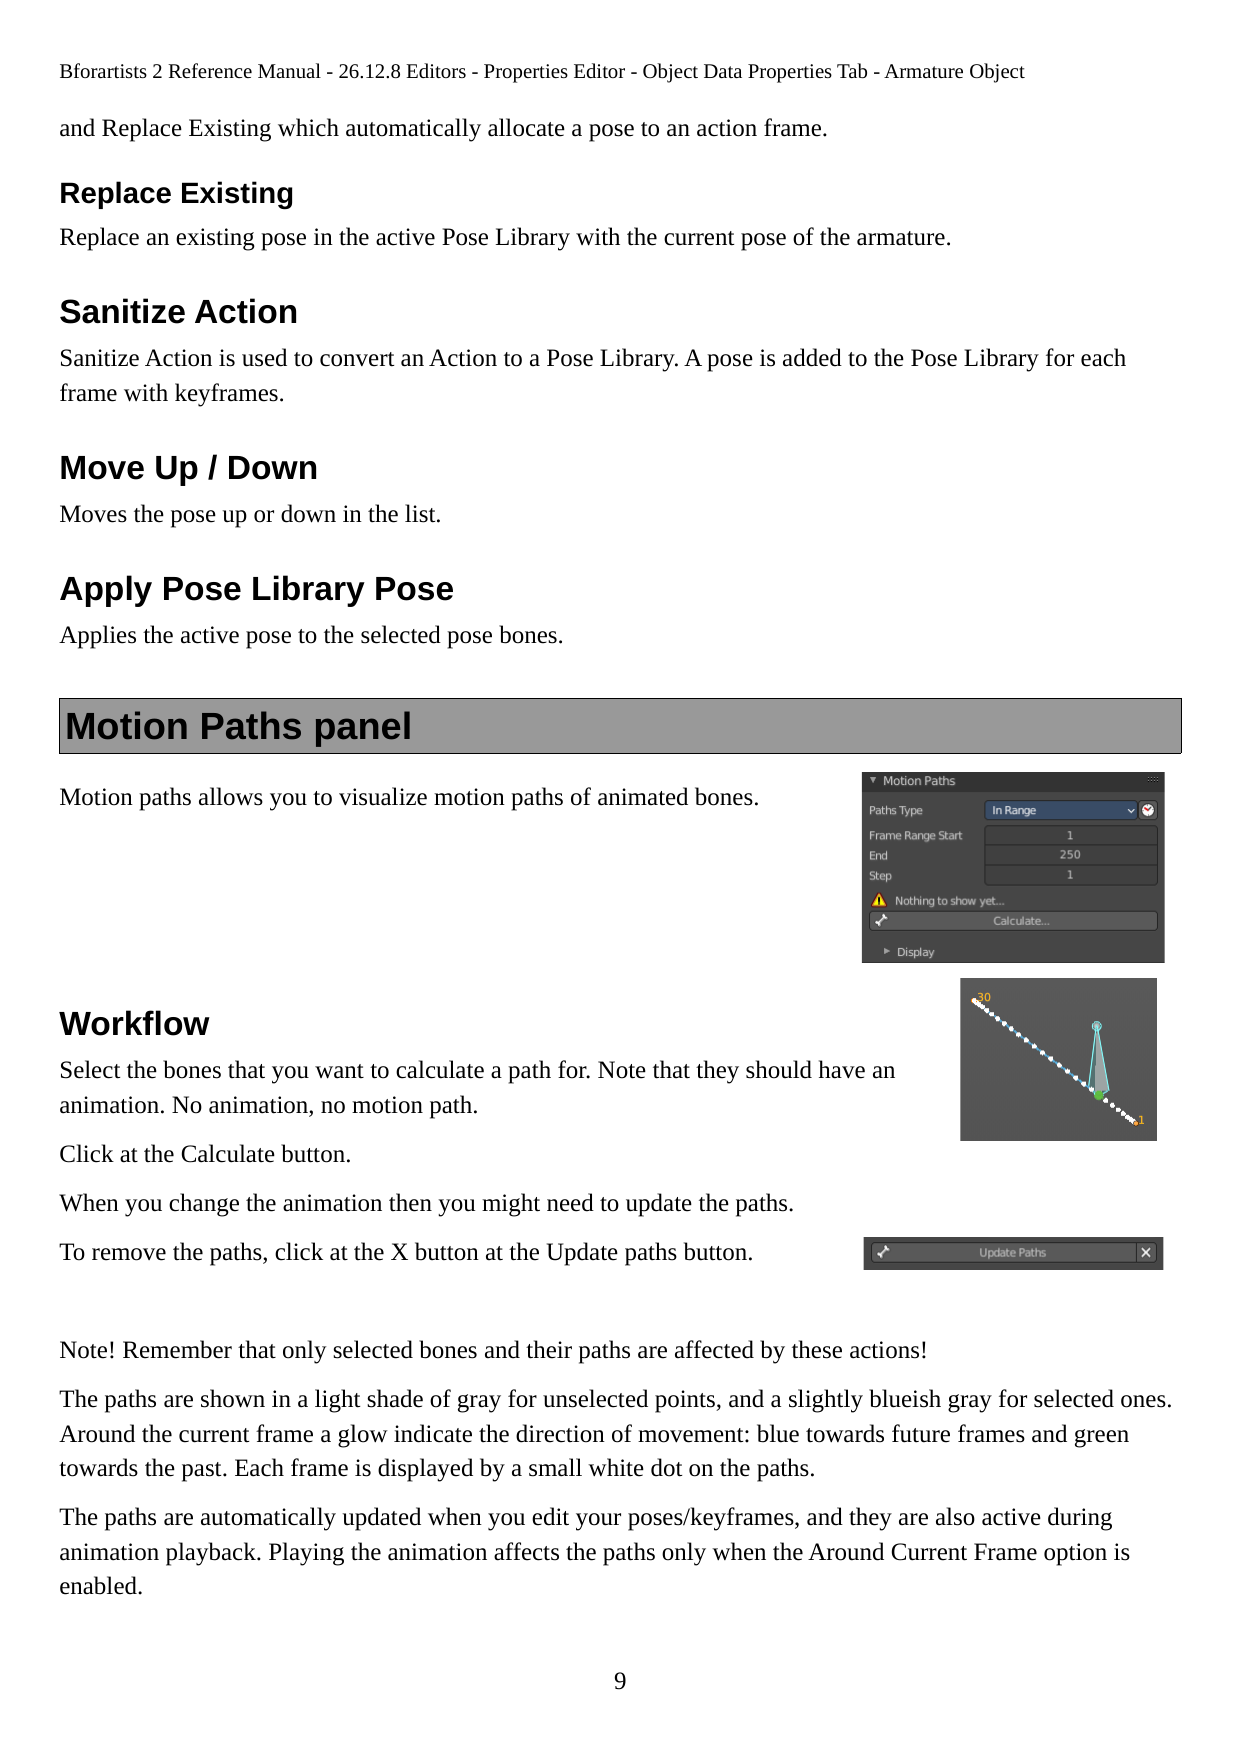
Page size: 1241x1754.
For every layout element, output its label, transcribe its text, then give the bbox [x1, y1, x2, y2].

subtitle Workflow [59, 1004, 960, 1043]
text and Replace Existing which automatically allocate a pose to an action frame. [59, 113, 1181, 141]
text Sanitize Action is used to convert an Action to a Pose Library. A pose is added to the Pose Library for each frame with keyframes. [59, 343, 1181, 407]
table_header Motion Paths panel [60, 699, 1181, 753]
picture [960, 978, 1157, 1141]
text Note! Remember that only selected bones and their paths are affected by these actions! [59, 1335, 1181, 1364]
text Select the bones that you want to calculate a path for. Note that they should have an animation. No animation, no motion path. [59, 1055, 960, 1119]
text The paths are automatically updated when you edit your poses/keyframes, and they are also active during animation playback. Playing the animation affects the paths only when the Around Current Frame option is enabled. [59, 1502, 1181, 1600]
text Motion paths allows you to visualize motion paths of animated bones. [59, 782, 861, 811]
text When you change the animation then you might need to update the paths. [59, 1188, 1181, 1217]
picture [863, 1237, 1164, 1270]
subtitle Apply Pose Library Pose [59, 569, 1181, 608]
text Applies the active pose to the selected pose bones. [59, 620, 1181, 649]
subtitle Sanitize Action [59, 292, 1181, 331]
picture [861, 772, 1165, 963]
subtitle Move Up / Down [59, 448, 1181, 487]
text The paths are shown in a light shade of gray for unselected points, and a slightly blueish gray for selected ones. Around the current frame a glow indicate the direction of movement: blue towards future frames and green towards the past. Each frame is displayed by a small white dot on the paths. [59, 1384, 1181, 1482]
subtitle Replace Existing [59, 176, 1181, 210]
text Click at the Calculate button. [59, 1139, 1181, 1168]
text To remove the paths, click at the X button at the Update paths button. [59, 1237, 863, 1266]
subtitle [1157, 1004, 1181, 1043]
text Replace an existing pose in the active Pose Library with the current pose of the armature. [59, 222, 1181, 251]
text Moves the pose up or down in the list. [59, 499, 1181, 528]
